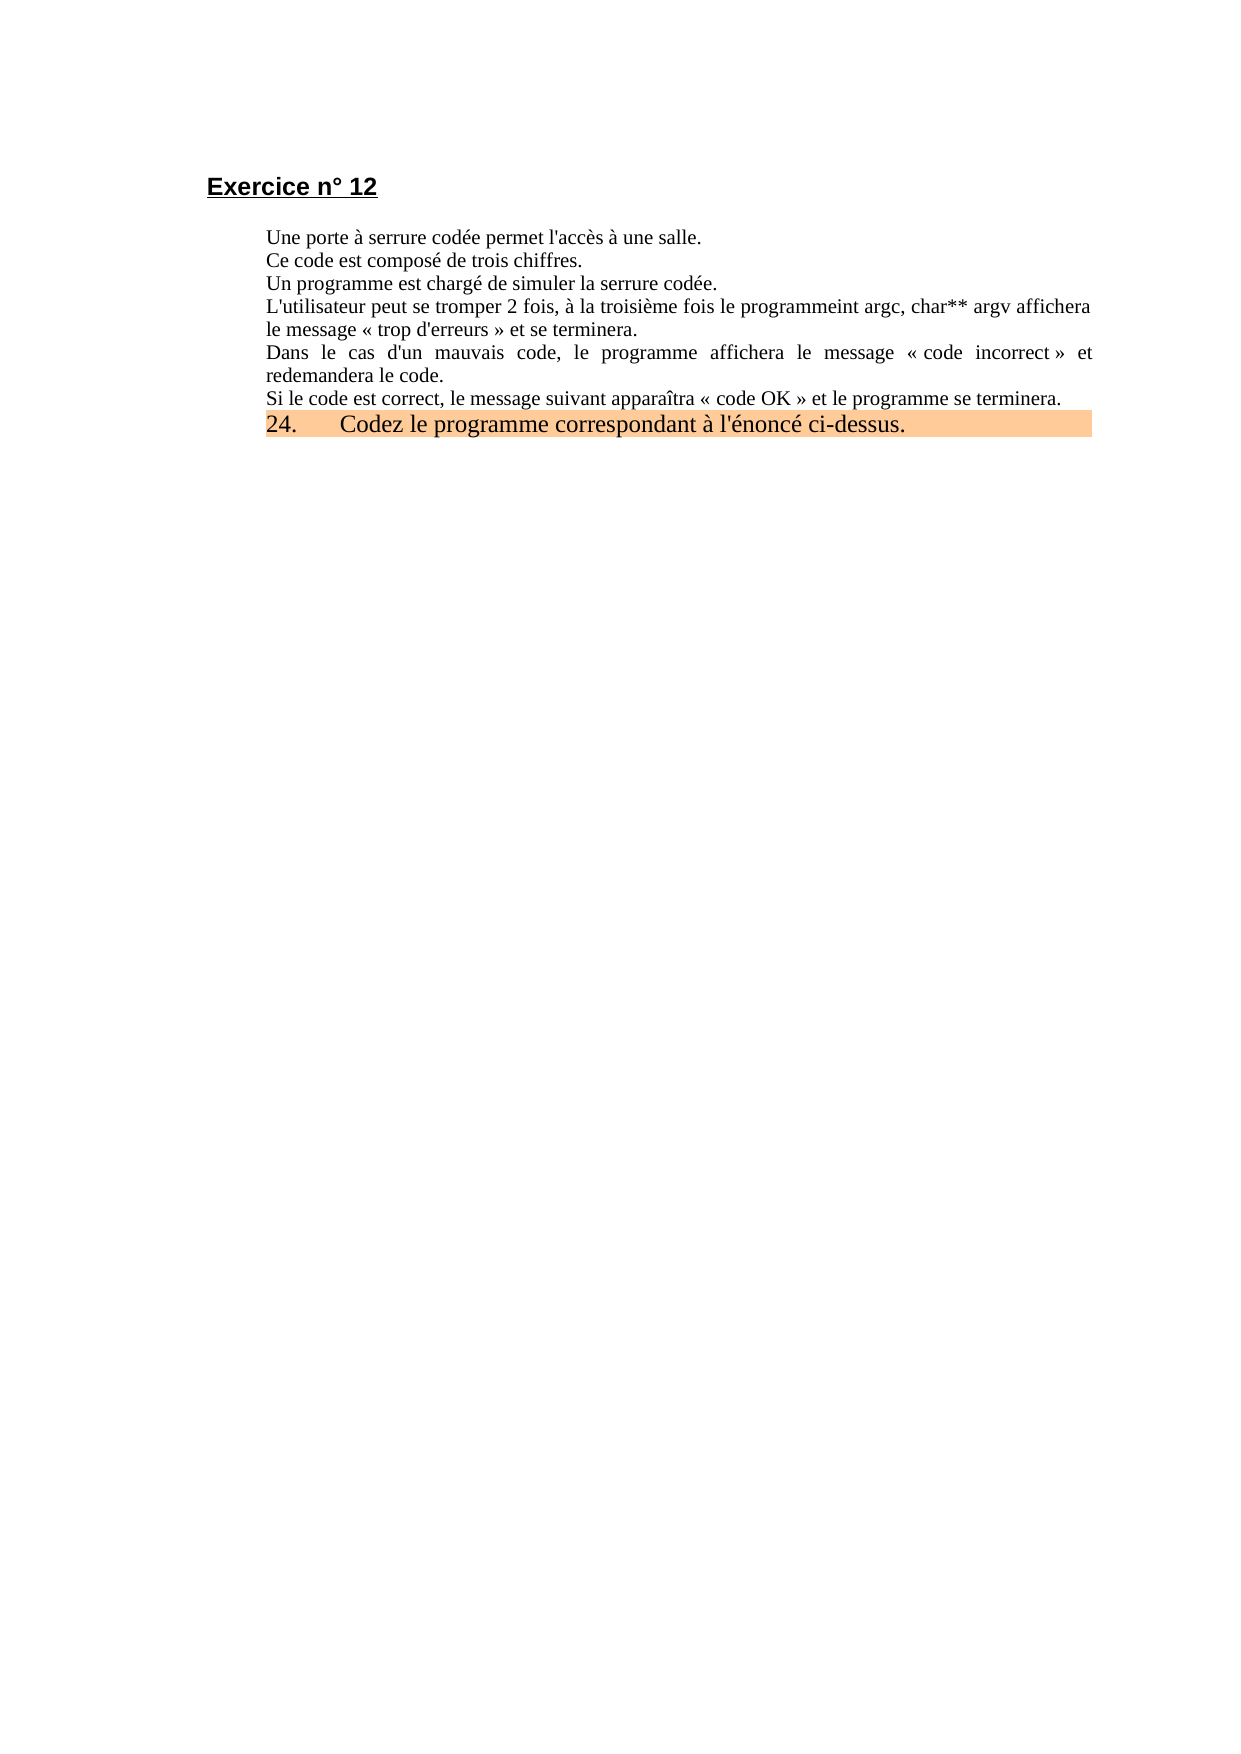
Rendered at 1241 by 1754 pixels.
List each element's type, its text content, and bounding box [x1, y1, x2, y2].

subtitle Exercice n° 12 [207, 173, 1092, 201]
text Une porte à serrure codée permet l'accès à une salle. [266, 226, 1092, 249]
text Si le code est correct, le message suivant apparaîtra « code OK » et le programme se terminera. [266, 387, 1092, 410]
text Dans le cas d'un mauvais code, le programme affichera le message « code incorrect » et redemandera le code. [266, 341, 1092, 387]
text Un programme est chargé de simuler la serrure codée. [266, 272, 1092, 295]
list Codez le programme correspondant à l'énoncé ci-dessus. [266, 410, 1092, 437]
text Ce code est composé de trois chiffres. [266, 249, 1092, 272]
text L'utilisateur peut se tromper 2 fois, à la troisième fois le programmeint argc, char** argv affichera le message « trop d'erreurs » et se terminera. [266, 295, 1092, 341]
